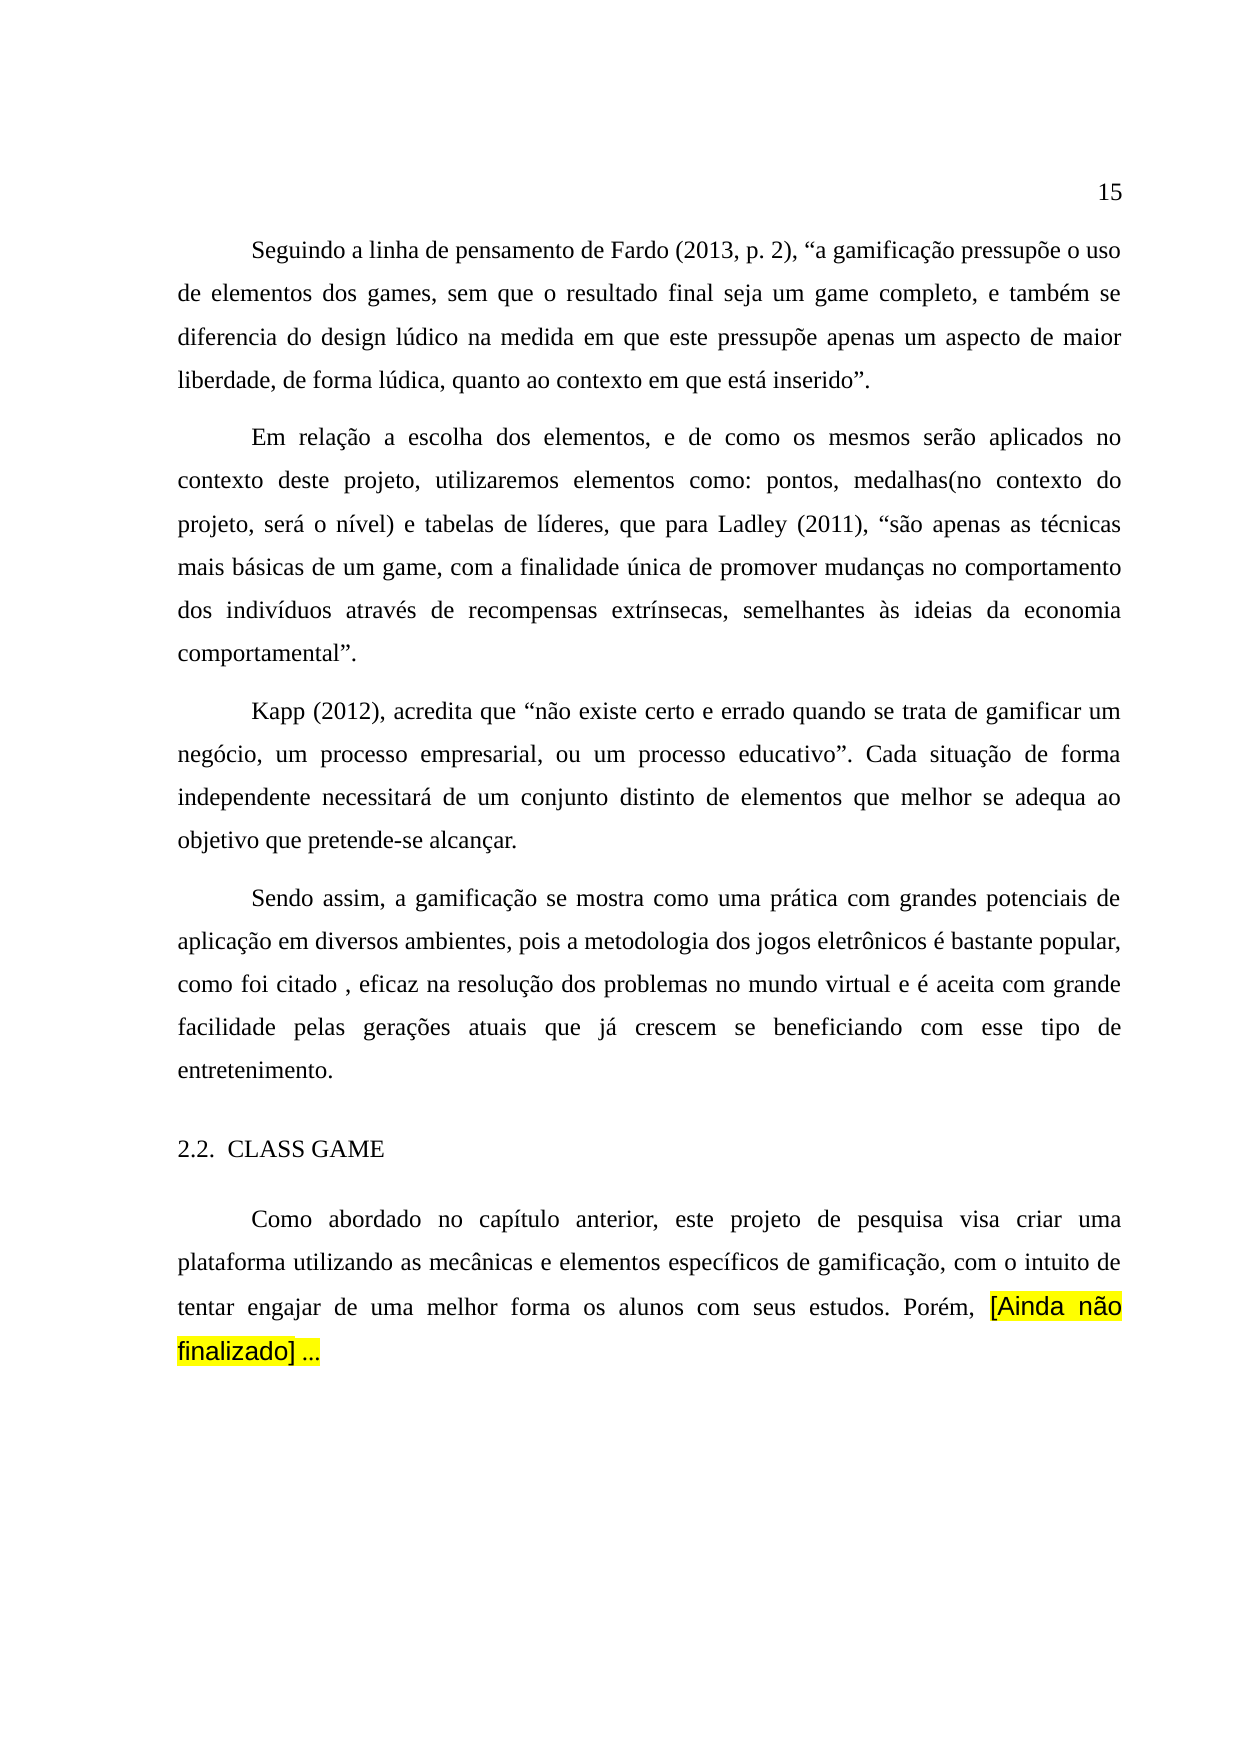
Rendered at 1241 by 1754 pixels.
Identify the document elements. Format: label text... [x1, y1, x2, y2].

text Seguindo a linha de pensamento de Fardo (2013, p. 2), “a gamificação pressupõe o uso de elementos dos games, sem que o resultado final seja um game completo, e também se diferencia do design lúdico na medida em que este pressupõe apenas um aspecto de maior liberdade, de forma lúdica, quanto ao contexto em que está inserido”. [177, 235, 1122, 393]
text Em relação a escolha dos elementos, e de como os mesmos serão aplicados no contexto deste projeto, utilizaremos elementos como: pontos, medalhas(no contexto do projeto, será o nível) e tabelas de líderes, que para Ladley (2011), “são apenas as técnicas mais básicas de um game, com a finalidade única de promover mudanças no comportamento dos indivíduos através de recompensas extrínsecas, semelhantes às ideias da economia comportamental”. [177, 422, 1122, 667]
text Sendo assim, a gamificação se mostra como uma prática com grandes potenciais de aplicação em diversos ambientes, pois a metodologia dos jogos eletrônicos é bastante popular, como foi citado , eficaz na resolução dos problemas no mundo virtual e é aceita com grande facilidade pelas gerações atuais que já crescem se beneficiando com esse tipo de entretenimento. [177, 883, 1122, 1084]
subtitle CLASS GAME [177, 1134, 1122, 1163]
text Kapp (2012), acredita que “não existe certo e errado quando se trata de gamificar um negócio, um processo empresarial, ou um processo educativo”. Cada situação de forma independente necessitará de um conjunto distinto de elementos que melhor se adequa ao objetivo que pretende-se alcançar. [177, 696, 1122, 854]
text Como abordado no capítulo anterior, este projeto de pesquisa visa criar uma plataforma utilizando as mecânicas e elementos específicos de gamificação, com o intuito de tentar engajar de uma melhor forma os alunos com seus estudos. Porém, [Ainda não finalizado] ... [177, 1204, 1122, 1366]
